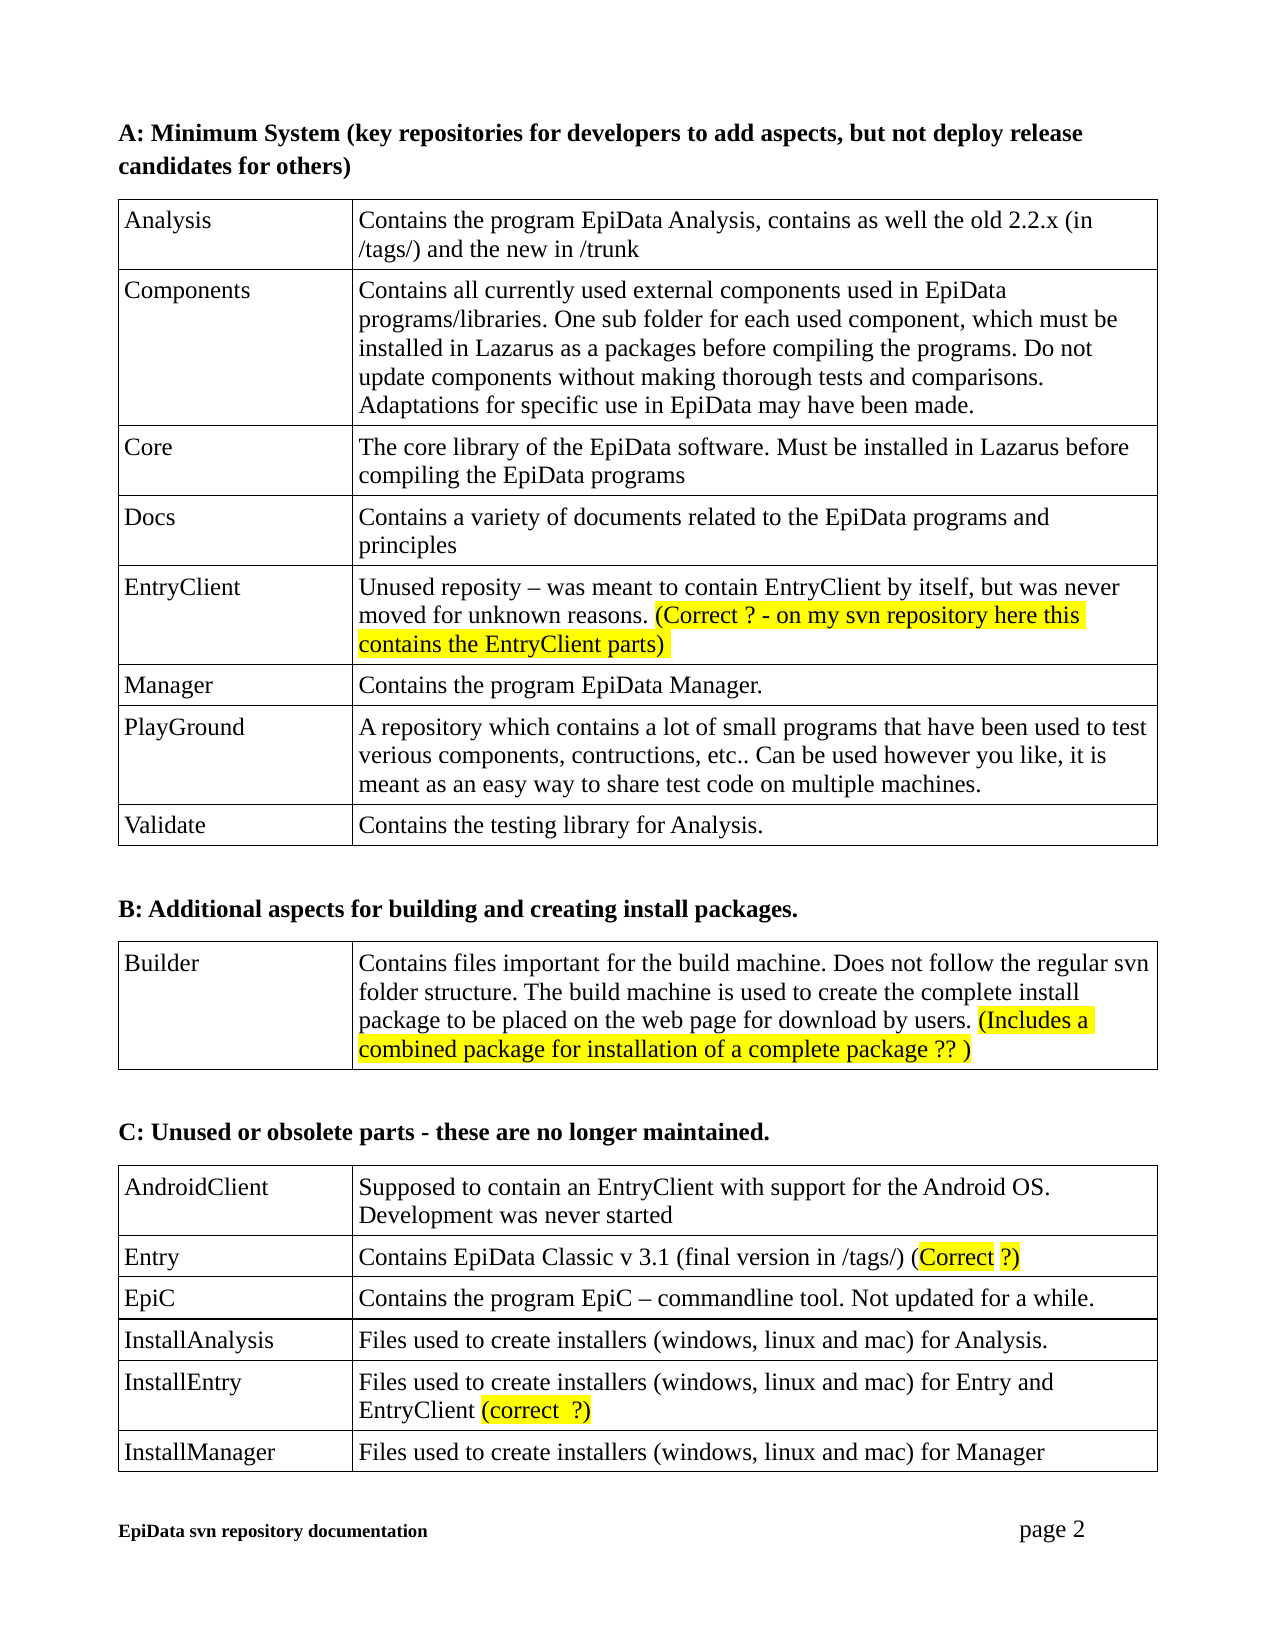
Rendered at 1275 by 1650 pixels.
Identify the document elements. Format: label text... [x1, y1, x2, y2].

table_cell The core library of the EpiData software. Must be installed in Lazarus before compiling the EpiData programs [353, 426, 1157, 495]
table_header Supposed to contain an EntryClient with support for the Android OS. Development was never started [353, 1166, 1157, 1235]
table_cell Contains a variety of documents related to the EpiData programs and principles [353, 496, 1157, 565]
table_cell InstallEntry [119, 1361, 352, 1430]
table_header InstallAnalysis [119, 1320, 352, 1360]
table_header AndroidClient [119, 1166, 352, 1235]
table_cell PlayGround [119, 706, 352, 804]
table_cell Core [119, 426, 352, 495]
table_cell EpiC [119, 1277, 352, 1317]
table_cell Contains all currently used external components used in EpiData programs/libraries. One sub folder for each used component, which must be installed in Lazarus as a packages before compiling the programs. Do not update components without making thorough tests and comparisons. Adaptations for specific use in EpiData may have been made. [353, 270, 1157, 425]
table_cell Files used to create installers (windows, linux and mac) for Manager [353, 1431, 1157, 1471]
table_cell Contains the testing library for Analysis. [353, 805, 1157, 845]
table_cell InstallManager [119, 1431, 352, 1471]
table_cell Files used to create installers (windows, linux and mac) for Entry and EntryClient (correct ?) [353, 1361, 1157, 1430]
table_header Contains the program EpiData Analysis, contains as well the old 2.2.x (in /tags/) and the new in /trunk [353, 200, 1157, 269]
table_cell Components [119, 270, 352, 425]
table_cell Contains EpiData Classic v 3.1 (final version in /tags/) (Correct ?) [353, 1236, 1157, 1276]
text A: Minimum System (key repositories for developers to add aspects, but not deploy release candidates for others) [118, 118, 1157, 180]
table_header Contains files important for the build machine. Does not follow the regular svn folder structure. The build machine is used to create the complete install package to be placed on the web page for download by users. (Includes a combined package for installation of a complete package ?? ) [353, 942, 1157, 1069]
table_header Files used to create installers (windows, linux and mac) for Analysis. [353, 1320, 1157, 1360]
table_cell Validate [119, 805, 352, 845]
table_cell Contains the program EpiC – commandline tool. Not updated for a while. [353, 1277, 1157, 1317]
table_cell Docs [119, 496, 352, 565]
table_cell Entry [119, 1236, 352, 1276]
table_cell Contains the program EpiData Manager. [353, 665, 1157, 705]
table_header Builder [119, 942, 352, 1069]
table_cell Manager [119, 665, 352, 705]
table_cell EntryClient [119, 566, 352, 664]
table_header Analysis [119, 200, 352, 269]
text C: Unused or obsolete parts - these are no longer maintained. [118, 1117, 1157, 1146]
text B: Additional aspects for building and creating install packages. [118, 894, 1157, 922]
table_cell Unused reposity – was meant to contain EntryClient by itself, but was never moved for unknown reasons. (Correct ? - on my svn repository here this contains the EntryClient parts) [353, 566, 1157, 664]
table_cell A repository which contains a lot of small programs that have been used to test verious components, contructions, etc.. Can be used however you like, it is meant as an easy way to share test code on multiple machines. [353, 706, 1157, 804]
